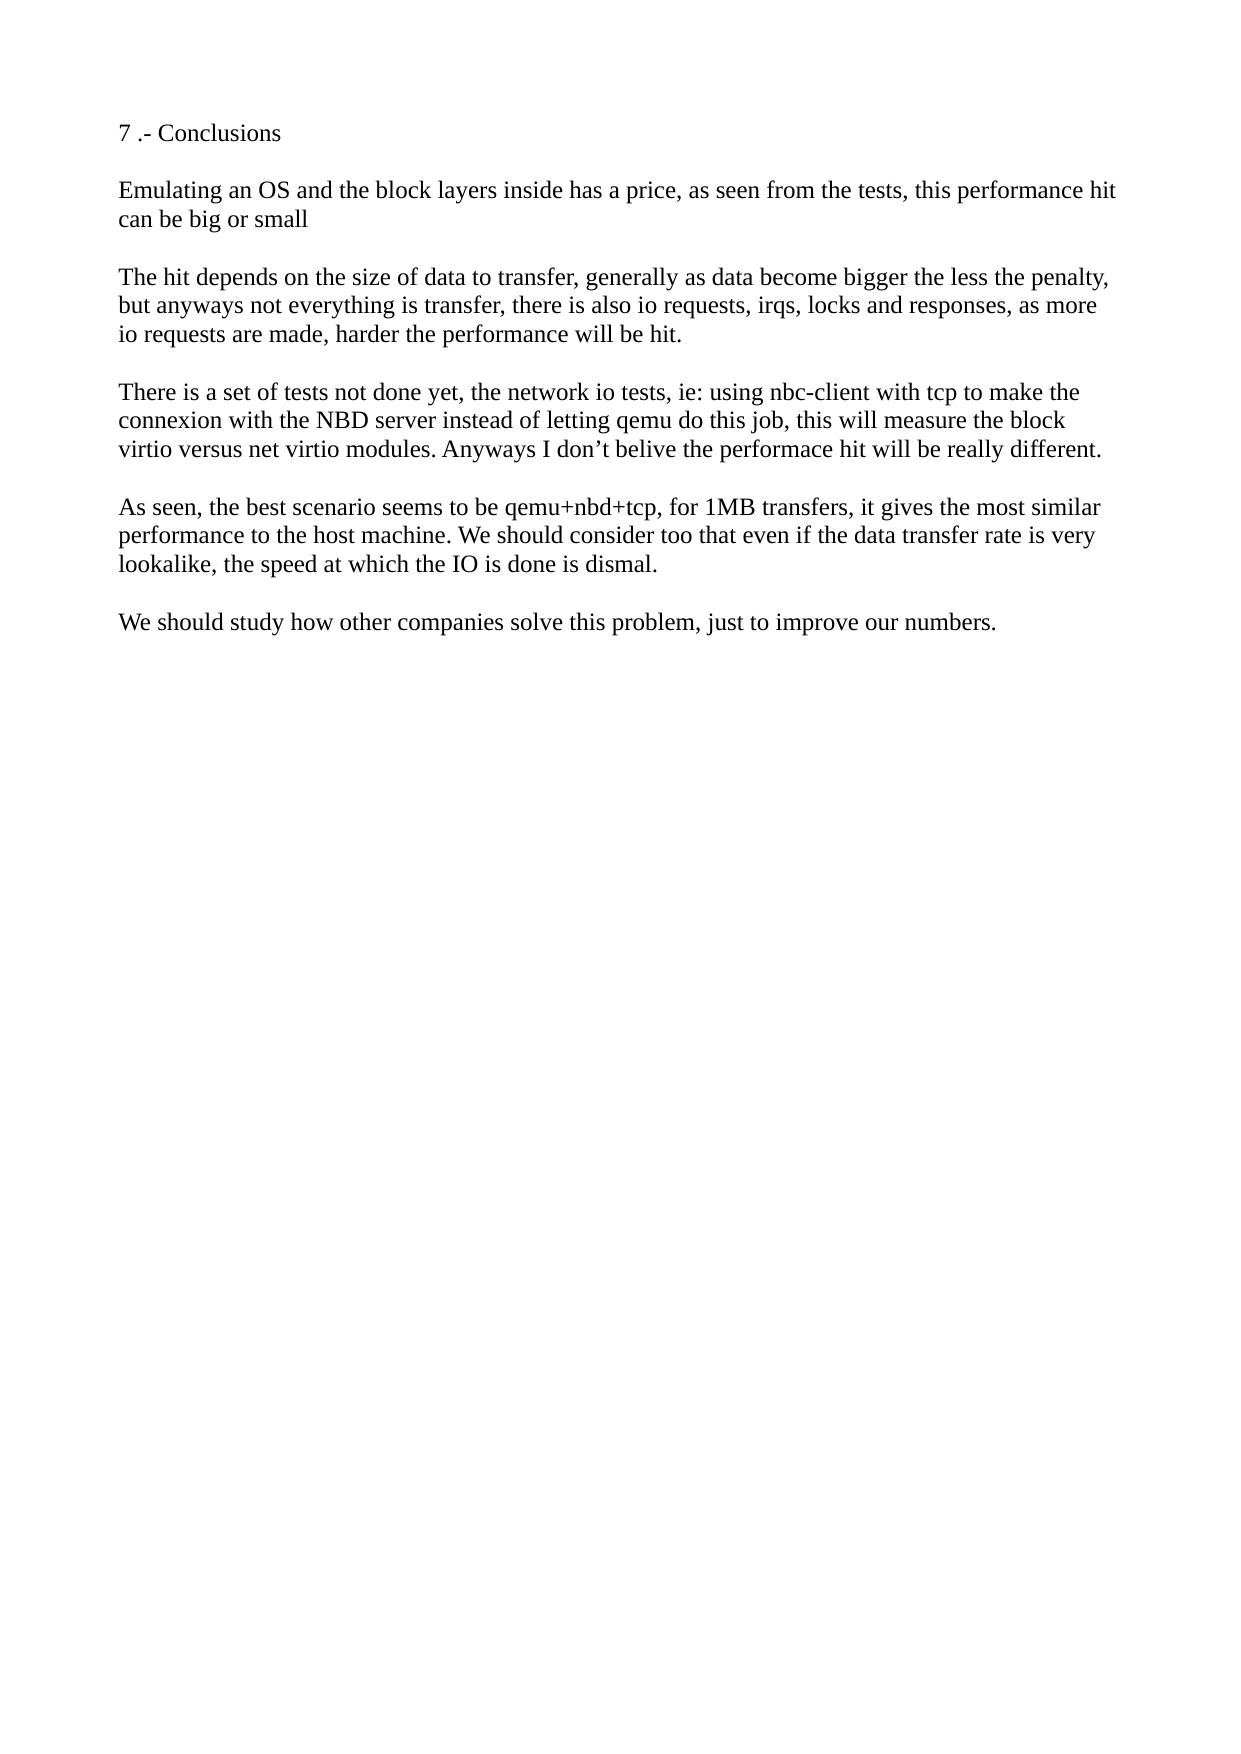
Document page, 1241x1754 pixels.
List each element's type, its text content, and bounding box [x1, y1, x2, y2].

text The hit depends on the size of data to transfer, generally as data become bigger the less the penalty, but anyways not everything is transfer, there is also io requests, irqs, locks and responses, as more io requests are made, harder the performance will be hit. [118, 262, 1122, 348]
text We should study how other companies solve this problem, just to improve our numbers. [118, 607, 1122, 636]
text Emulating an OS and the block layers inside has a price, as seen from the tests, this performance hit can be big or small [118, 176, 1122, 233]
text As seen, the best scenario seems to be qemu+nbd+tcp, for 1MB transfers, it gives the most similar performance to the host machine. We should consider too that even if the data transfer rate is very lookalike, the speed at which the IO is done is dismal. [118, 492, 1122, 578]
text 7 .- Conclusions [118, 118, 1122, 147]
text There is a set of tests not done yet, the network io tests, ie: using nbc-client with tcp to make the connexion with the NBD server instead of letting qemu do this job, this will measure the block virtio versus net virtio modules. Anyways I don’t belive the performace hit will be really different. [118, 377, 1122, 463]
